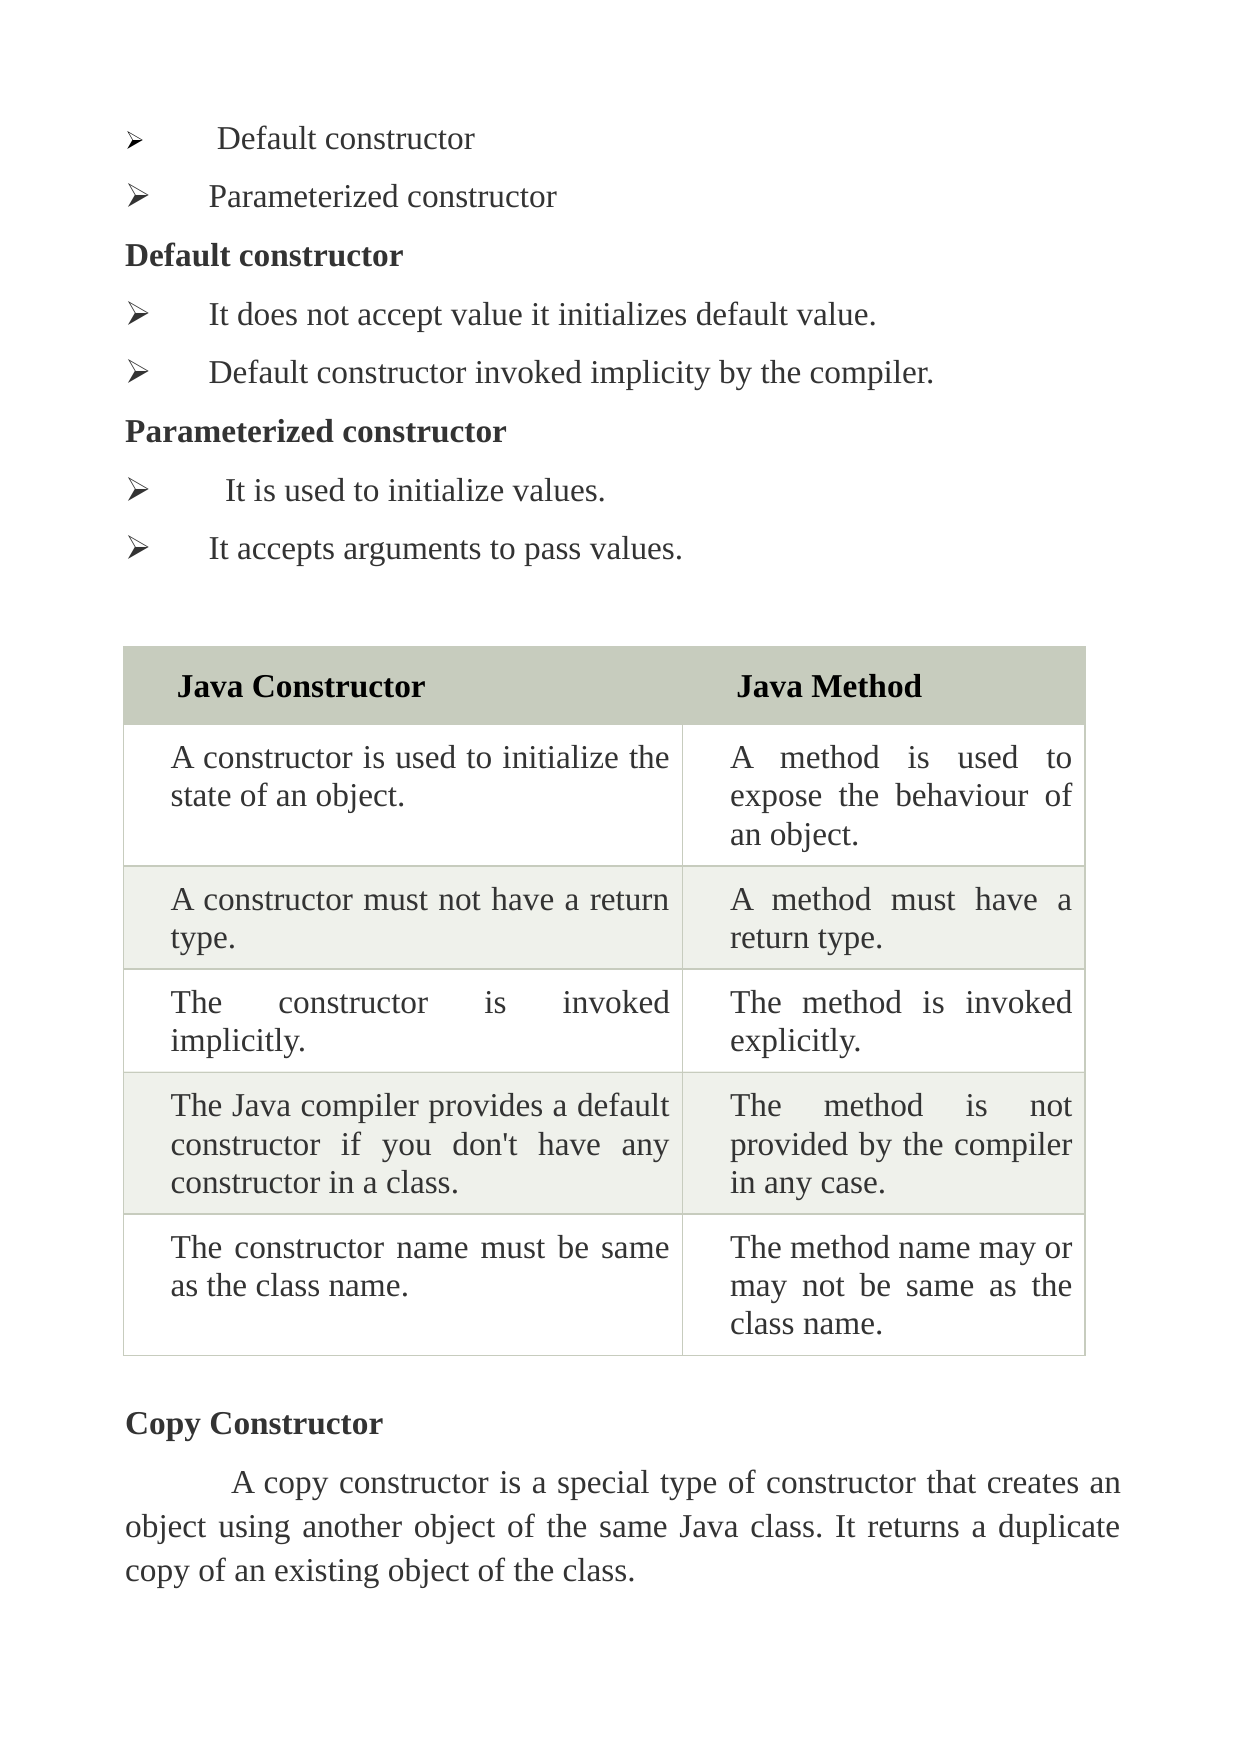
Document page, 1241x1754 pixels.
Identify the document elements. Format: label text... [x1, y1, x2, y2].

table_cell The method is not provided by the compiler in any case. [683, 1073, 1084, 1213]
list It is used to initialize values. [125, 470, 1122, 508]
list Default constructor [125, 118, 1122, 156]
table_cell A constructor must not have a return type. [124, 867, 682, 968]
table_cell The method is invoked explicitly. [683, 970, 1084, 1071]
text Parameterized constructor [125, 411, 1122, 450]
text Copy Constructor [125, 1404, 1122, 1442]
table_cell The constructor is invoked implicitly. [124, 970, 682, 1071]
table_header Java Method [683, 648, 1084, 723]
list Parameterized constructor [125, 177, 1122, 215]
list Default constructor invoked implicity by the compiler. [125, 353, 1122, 391]
list It does not accept value it initializes default value. [125, 294, 1122, 332]
list It accepts arguments to pass values. [125, 529, 1122, 567]
table_cell The constructor name must be same as the class name. [124, 1215, 682, 1354]
table_cell The Java compiler provides a default constructor if you don't have any constructor in a class. [124, 1073, 682, 1213]
text A copy constructor is a special type of constructor that creates an object using another object of the same Java class. It returns a duplicate copy of an existing object of the class. [125, 1462, 1122, 1589]
table_cell A constructor is used to initialize the state of an object. [124, 725, 682, 865]
table_cell A method is used to expose the behaviour of an object. [683, 725, 1084, 865]
text Default constructor [125, 235, 1122, 274]
table_cell A method must have a return type. [683, 867, 1084, 968]
table_cell The method name may or may not be same as the class name. [683, 1215, 1084, 1354]
table_header Java Constructor [124, 648, 683, 723]
